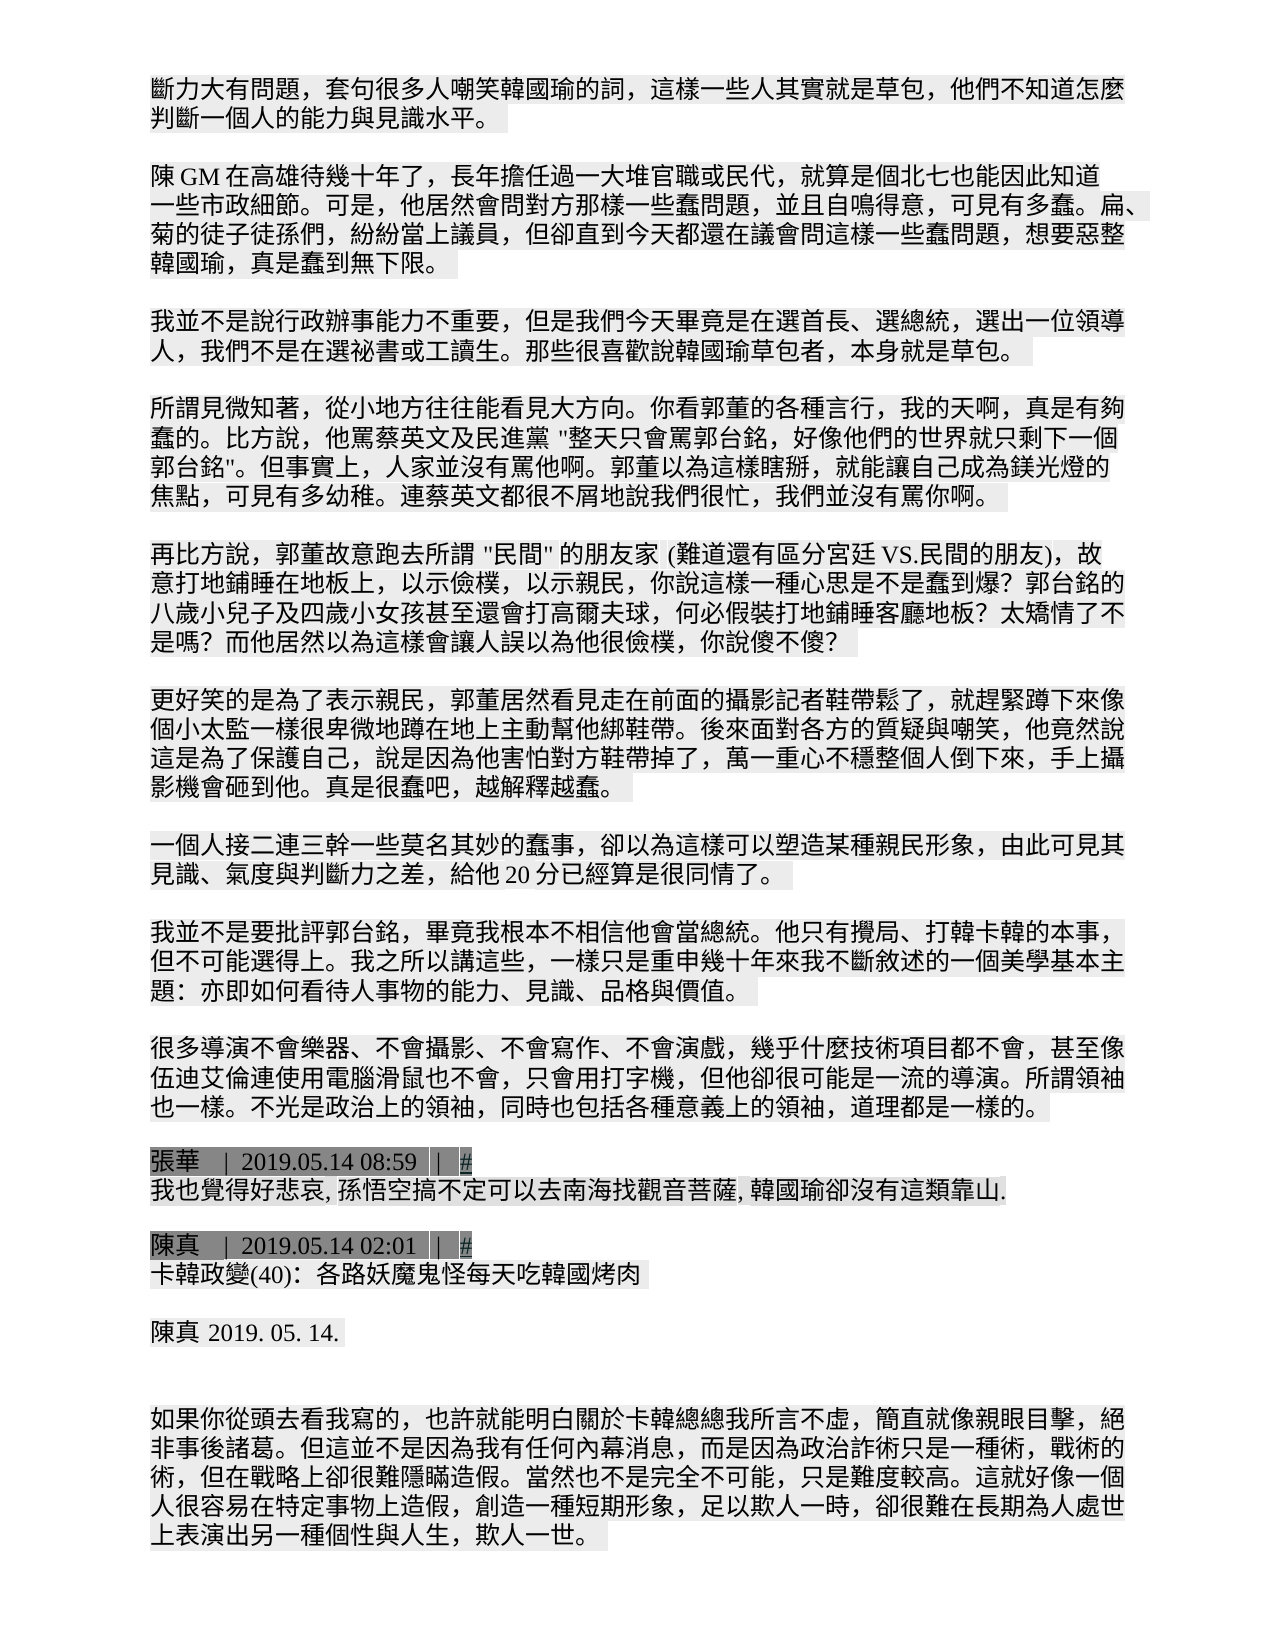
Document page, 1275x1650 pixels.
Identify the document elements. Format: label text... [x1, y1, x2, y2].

text 張華 | 2019.05.14 08:59 | # [150, 1147, 1125, 1176]
text 卡韓政變(40)：各路妖魔鬼怪每天吃韓國烤肉 陳真 2019. 05. 14. 如果你從頭去看我寫的，也許就能明白關於卡韓總總我所言不虛，簡直就像親眼目擊，絕非事後諸葛。但這並不是因為我有任何內幕消息，而是因為政治詐術只是一種術，戰術的術，但在戰略上卻很難隱瞞造假。當然也不是完全不可能，只是難度較高。這就好像一個人很容易在特定事物上造假，創造一種短期形象，足以欺人一時，卻很難在長期為人處世上表演出另一種個性與人生，欺人一世。 韓國瑜說得一點也沒錯，台灣政治史上從來沒有一個人像他那樣，同時遭受各方瘋狂攻擊，宛如眾矢之的；就像唐僧肉，大家都想咬一口。韓國瑜卻自比孫悟空，說人民既然敢託付於他，他就要來大幹一場。但我至今還看不出他哪點像孫悟空，倒是比較像唐三藏，婆婆媽媽太溫和，糊里糊塗太粗心。 我念小學三年級時，就買來一本數十萬字的西遊記線裝書，看過一遍又一遍，真正把整本書給翻爛了，幾乎可以倒背如流。維根斯坦和沈從文是影響我深層生命最大的兩個人，孫悟空和唐吉訶德則是影響我現實人生最大的兩個角色。就我的理解，孫悟空面對各方妖魔鬼怪，應該不會像韓國瑜那般 "善良"，任人蹧蹋；連楊秋興都來踹他一腳，說什麼韓當市長又想選總統是詐騙罪犯。這種無聊修辭指控，實在令人無言。不過，楊之打韓本是意料中事。楊原本就是郭台銘和吳敦義那一國。 打韓的各路人馬，說複雜其實也不複雜，簡單說就是蔡、賴、吳、郭等人。這幾人，除了個人利益盤算之外，背後所代表的力量，不外就是美國和藍綠傳統政治勢力的利益結構。以吳敦義來講，他所代表的，不光是由上而下的國民黨傳統權貴政治，同時也是由裏而外的宮廷政治及某種血統論。韓若要改革之，無非就是政變；政變者，人恆政變之，而吳、郭就是這股政變勢力的代表人，蔡賴亦然，只是顏色不同，但同樣都代表著美國利益。韓國瑜當然就比較是大陸所屬意的人選。 島內選舉，在過去基本上都是左手選右手，選來選去全是美國的黑手。惟有這次特別例外，意外從石頭迸出一隻吸取日月精華的猴子，這也是為何這回選舉如此慘烈而更加不堪入目的原因。各方聯手打韓，韓能否勝出？我基本上是很悲觀的。我不太能想像美國會眼睜睜看著異己勢力亦即韓流的崛起。若在其它一些國家，美國老早派人暗殺，或派出無人飛機把一干異己勢力全給炸得稀巴爛了。 政治這東西很陰柔很陰險，絕大多數人講話真真假假虛虛實實，但演來演去其實都屬皮毛，內涵與本質性的東西很難偽裝。比方說，親綠的美麗島電子報董事長吳子嘉，前些日子說郭台銘之所以投資高雄，想必是受到大陸官方的授意或同意。郭一聽，立即揚言控告，吳子嘉馬上低聲下氣賠罪認錯。郭董真是好有霸氣不是嗎？ 但是，你看，前美國在台協會處長、現在竟然擔任台灣清華大學副校長的 CIA特務司徒文（William Anthony Stanton)，前幾天卻睜眼說瞎話，指控 "郭台銘是北京政府派來影響台灣政局的人選"，並否認郭是美國的盟友。這麼嚴厲的指控，郭台銘卻悶不吭聲，怎麼不霸氣提告呢？當然不是因為郭董不敢得罪CIA特務，而是因為這就是在演雙簧，一方面佔你大陸的便宜，朝你韓國瑜背後開槍，一路猛烈打韓卡韓，一方面卻又賣你大陸的乖，假裝郭某人是你大陸的人馬，好騙取藍營的選票。 這文章若楊秋興看了，不知道會不會說我講得 "太專業" 了？看各路妖魔鬼怪每天吃韓國烤肉，實在是看不過去，他媽的都不用付錢、不用付點代價嗎？所謂路見不平，拔刀相助。我沒刀可拔，只能滑鼠。文字、思想的力量宛若空氣般輕飄飄不著力，但白紙黑字就像一雙眼睛，一個字自有一個字的重量，或可見證一段時代滄桑。 [150, 1260, 1125, 1551]
text 卡韓政變 (41)：草包 VS.天才 陳真 2019. 05. 14. 我常說，不管是結婚交友、聘員工、收學生、評價政治人物等等等，原理都是一樣的。你怎麼看人，意味著你怎麼處世以及如何看待世界。 我不是非韓不投者。韓若不選，我還是會投給王金平甚至CIA認證的朱立倫，但我絕不會投給郭台銘或是柯啥小。與其投給他們，不如投給一隻青蛙。一來，能力太差、見識太差；二來，心術不正。特別是柯，人品卑劣到不值一提。我就只提郭就好。 我知道我若說我當老師只能給郭台銘同學20分，很多人一定不認同。不過，不認同也沒辦法，畢竟在我看來這就是事實。郭也許是個好人 (只是最近常做壞事)，但能力與見識太差。一個人，不管他賺多少錢或是認識什麼權貴者，都跟他的能力與見識無關，就如同很多有錢人到處環遊世界，並不會因此而增加他對世界的理解深度。見識如此，能力也一樣。 當然，我所謂能力有很多面向。郭之行政能力與辦事能力也許不錯，一如楊秋興，但是那是很技術性的東西，是可學習、可複製的。做為一個領導人或所謂領袖，需要的卻是一種遠見，一種天賦，一種洞見 (INSIGHT)，一種看見人事物本質、引領趨勢的能力。韓國瑜才是這方面的天才。 你看上回韓和陳其邁辯論，陳GM問一些自以為能夠讓韓下不了台的蠢問題，什麼汕尾港還是蒜頭港有哪些缺失？真是蠢到爆炸。我在高雄林園鄉下工作兩三年了，連我都還不知道原來林園有這兩個漁港。你乾脆問高雄苓雅區有幾根消防栓好了。 大多數人也是認為陳GM比較厲害，而不會因此而明白這是個白痴。由此可見人們的判斷力大有問題，套句很多人嘲笑韓國瑜的詞，這樣一些人其實就是草包，他們不知道怎麼判斷一個人的能力與見識水平。 陳GM在高雄待幾十年了，長年擔任過一大堆官職或民代，就算是個北七也能因此知道一些市政細節。可是，他居然會問對方那樣一些蠢問題，並且自鳴得意，可見有多蠢。扁、菊的徒子徒孫們，紛紛當上議員，但卻直到今天都還在議會問這樣一些蠢問題，想要惡整韓國瑜，真是蠢到無下限。 我並不是說行政辦事能力不重要，但是我們今天畢竟是在選首長、選總統，選出一位領導人，我們不是在選祕書或工讀生。那些很喜歡說韓國瑜草包者，本身就是草包。 所謂見微知著，從小地方往往能看見大方向。你看郭董的各種言行，我的天啊，真是有夠蠢的。比方說，他罵蔡英文及民進黨 "整天只會罵郭台銘，好像他們的世界就只剩下一個郭台銘"。但事實上，人家並沒有罵他啊。郭董以為這樣瞎掰，就能讓自己成為鎂光燈的焦點，可見有多幼稚。連蔡英文都很不屑地說我們很忙，我們並沒有罵你啊。 再比方說，郭董故意跑去所謂 "民間" 的朋友家 (難道還有區分宮廷VS.民間的朋友)，故意打地鋪睡在地板上，以示儉樸，以示親民，你說這樣一種心思是不是蠢到爆？郭台銘的八歲小兒子及四歲小女孩甚至還會打高爾夫球，何必假裝打地鋪睡客廳地板？太矯情了不是嗎？而他居然以為這樣會讓人誤以為他很儉樸，你說傻不傻？ 更好笑的是為了表示親民，郭董居然看見走在前面的攝影記者鞋帶鬆了，就趕緊蹲下來像個小太監一樣很卑微地蹲在地上主動幫他綁鞋帶。後來面對各方的質疑與嘲笑，他竟然說這是為了保護自己，說是因為他害怕對方鞋帶掉了，萬一重心不穩整個人倒下來，手上攝影機會砸到他。真是很蠢吧，越解釋越蠢。 一個人接二連三幹一些莫名其妙的蠢事，卻以為這樣可以塑造某種親民形象，由此可見其見識、氣度與判斷力之差，給他20分已經算是很同情了。 我並不是要批評郭台銘，畢竟我根本不相信他會當總統。他只有攪局、打韓卡韓的本事，但不可能選得上。我之所以講這些，一樣只是重申幾十年來我不斷敘述的一個美學基本主題：亦即如何看待人事物的能力、見識、品格與價值。 很多導演不會樂器、不會攝影、不會寫作、不會演戲，幾乎什麼技術項目都不會，甚至像伍迪艾倫連使用電腦滑鼠也不會，只會用打字機，但他卻很可能是一流的導演。所謂領袖也一樣。不光是政治上的領袖，同時也包括各種意義上的領袖，道理都是一樣的。 [150, 75, 1125, 1122]
text 我也覺得好悲哀, 孫悟空搞不定可以去南海找觀音菩薩, 韓國瑜卻沒有這類靠山. [150, 1176, 1125, 1206]
text 陳真 | 2019.05.14 02:01 | # [150, 1231, 1125, 1260]
